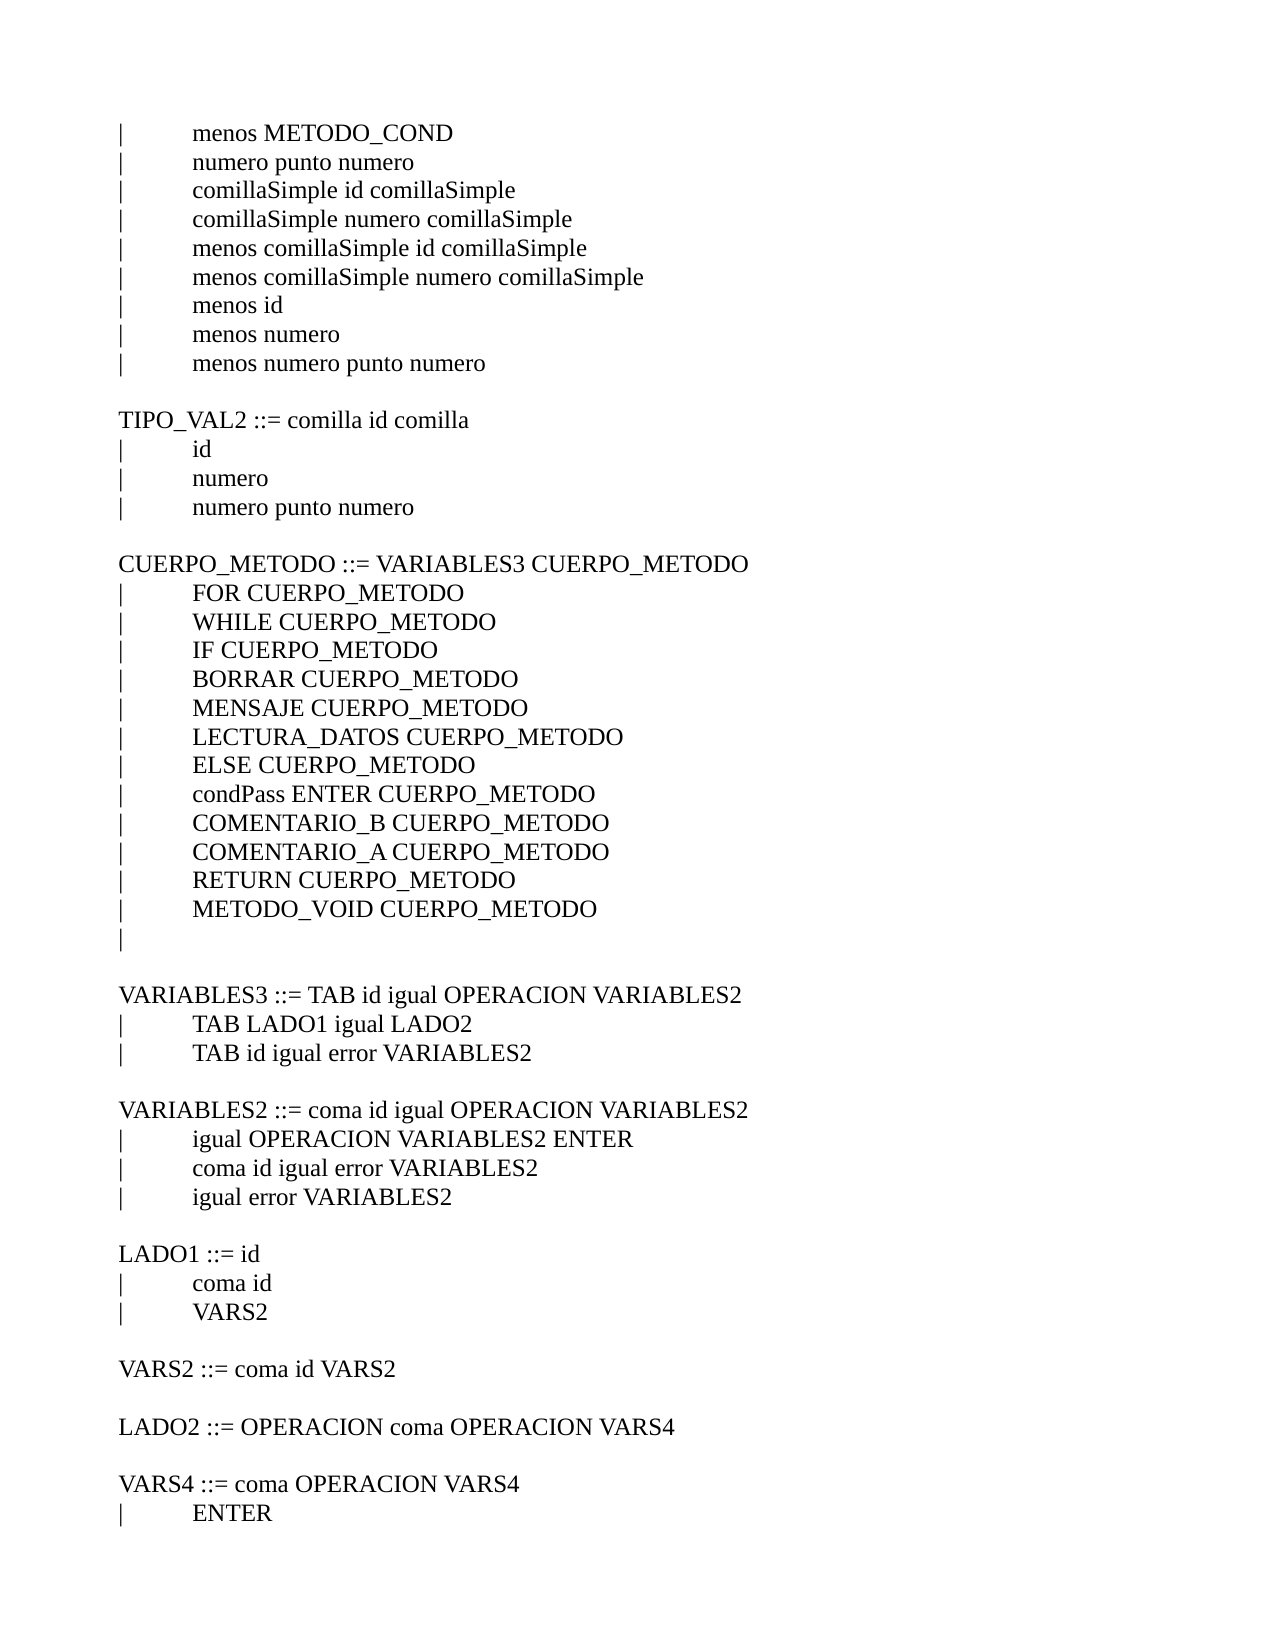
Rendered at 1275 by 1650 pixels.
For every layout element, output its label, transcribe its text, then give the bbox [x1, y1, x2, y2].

text | menos numero [118, 319, 1157, 348]
text | menos id [118, 291, 1157, 319]
text | menos METODO_COND [118, 118, 1157, 147]
text | MENSAJE CUERPO_METODO [118, 693, 1157, 722]
text | ELSE CUERPO_METODO [118, 751, 1157, 779]
text | numero [118, 463, 1157, 492]
text | coma id [118, 1268, 1157, 1297]
text | igual OPERACION VARIABLES2 ENTER [118, 1124, 1157, 1153]
text | TAB LADO1 igual LADO2 [118, 1009, 1157, 1038]
text | LECTURA_DATOS CUERPO_METODO [118, 722, 1157, 751]
text | BORRAR CUERPO_METODO [118, 664, 1157, 693]
text | METODO_VOID CUERPO_METODO [118, 894, 1157, 923]
text | numero punto numero [118, 492, 1157, 521]
text | comillaSimple id comillaSimple [118, 176, 1157, 204]
text | igual error VARIABLES2 [118, 1182, 1157, 1211]
text | COMENTARIO_B CUERPO_METODO [118, 808, 1157, 837]
text VARIABLES2 ::= coma id igual OPERACION VARIABLES2 [118, 1096, 1157, 1124]
text | RETURN CUERPO_METODO [118, 866, 1157, 894]
text | VARS2 [118, 1297, 1157, 1326]
text LADO1 ::= id [118, 1239, 1157, 1268]
text | [118, 923, 1157, 952]
text | IF CUERPO_METODO [118, 636, 1157, 664]
text VARS4 ::= coma OPERACION VARS4 [118, 1469, 1157, 1498]
text | menos comillaSimple id comillaSimple [118, 233, 1157, 262]
text CUERPO_METODO ::= VARIABLES3 CUERPO_METODO [118, 549, 1157, 578]
text | WHILE CUERPO_METODO [118, 607, 1157, 636]
text | FOR CUERPO_METODO [118, 578, 1157, 607]
text | ENTER [118, 1498, 1157, 1527]
text | menos comillaSimple numero comillaSimple [118, 262, 1157, 291]
text | comillaSimple numero comillaSimple [118, 204, 1157, 233]
text | menos numero punto numero [118, 348, 1157, 377]
text | condPass ENTER CUERPO_METODO [118, 779, 1157, 808]
text | numero punto numero [118, 147, 1157, 176]
text LADO2 ::= OPERACION coma OPERACION VARS4 [118, 1412, 1157, 1441]
text | TAB id igual error VARIABLES2 [118, 1038, 1157, 1067]
text VARIABLES3 ::= TAB id igual OPERACION VARIABLES2 [118, 981, 1157, 1009]
text | coma id igual error VARIABLES2 [118, 1153, 1157, 1182]
text | id [118, 434, 1157, 463]
text VARS2 ::= coma id VARS2 [118, 1354, 1157, 1383]
text TIPO_VAL2 ::= comilla id comilla [118, 406, 1157, 434]
text | COMENTARIO_A CUERPO_METODO [118, 837, 1157, 866]
